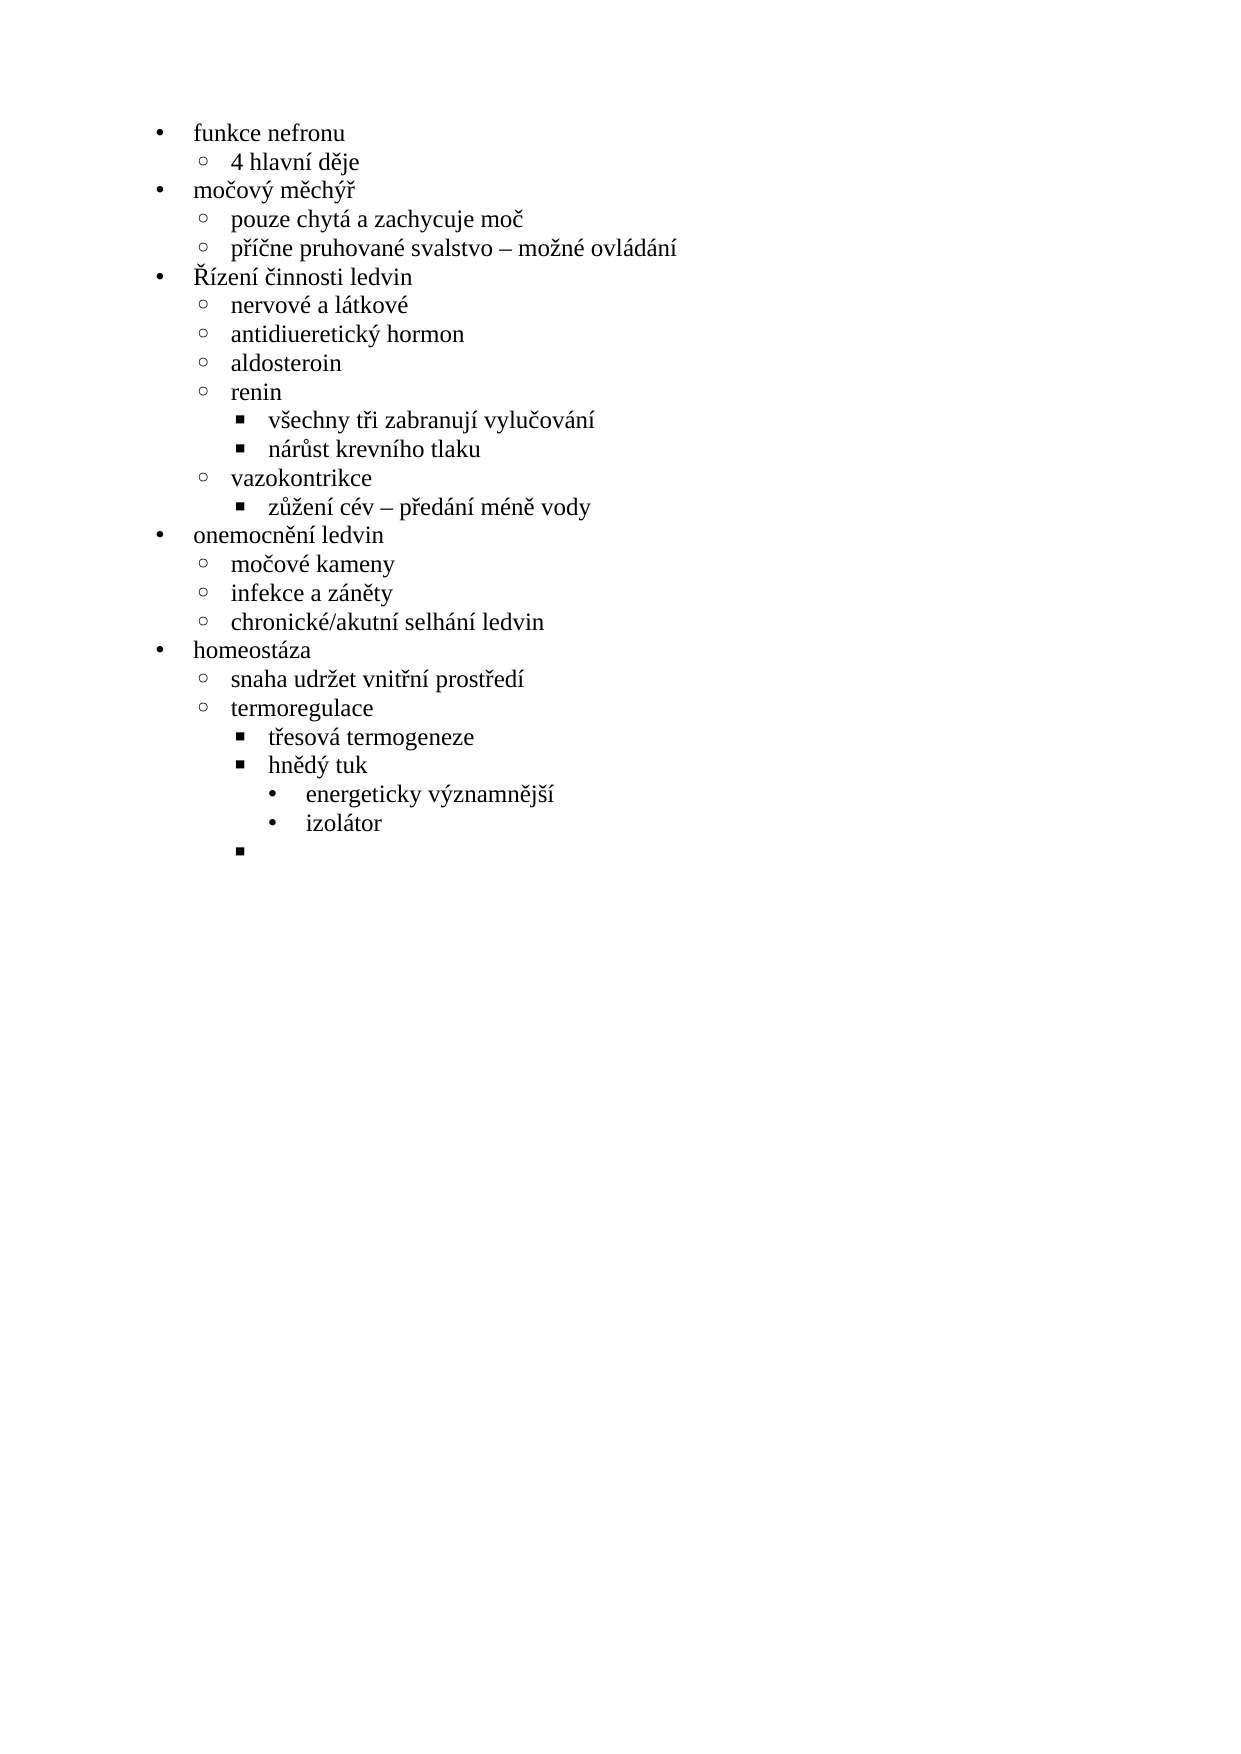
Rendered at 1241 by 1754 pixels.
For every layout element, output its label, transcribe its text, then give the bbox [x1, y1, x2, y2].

list chronické/akutní selhání ledvin [193, 607, 1122, 636]
list 4 hlavní děje [193, 147, 1122, 176]
list močové kameny [193, 549, 1122, 578]
list energeticky významnější [268, 779, 1122, 808]
list nárůst krevního tlaku [231, 434, 1122, 463]
list snaha udržet vnitřní prostředí [193, 664, 1122, 693]
list funkce nefronu [156, 118, 1122, 147]
list příčne pruhované svalstvo – možné ovládání [193, 233, 1122, 262]
list onemocnění ledvin [156, 521, 1122, 549]
list hnědý tuk [231, 751, 1122, 779]
list všechny tři zabranují vylučování [231, 406, 1122, 434]
list antidiueretický hormon [193, 319, 1122, 348]
list třesová termogeneze [231, 722, 1122, 751]
list nervové a látkové [193, 291, 1122, 319]
list termoregulace [193, 693, 1122, 722]
list renin [193, 377, 1122, 406]
list vazokontrikce [193, 463, 1122, 492]
list močový měchýř [156, 176, 1122, 204]
list aldosteroin [193, 348, 1122, 377]
list izolátor [268, 808, 1122, 837]
list homeostáza [156, 636, 1122, 664]
list infekce a záněty [193, 578, 1122, 607]
list Řízení činnosti ledvin [156, 262, 1122, 291]
list pouze chytá a zachycuje moč [193, 204, 1122, 233]
list zůžení cév – předání méně vody [231, 492, 1122, 521]
